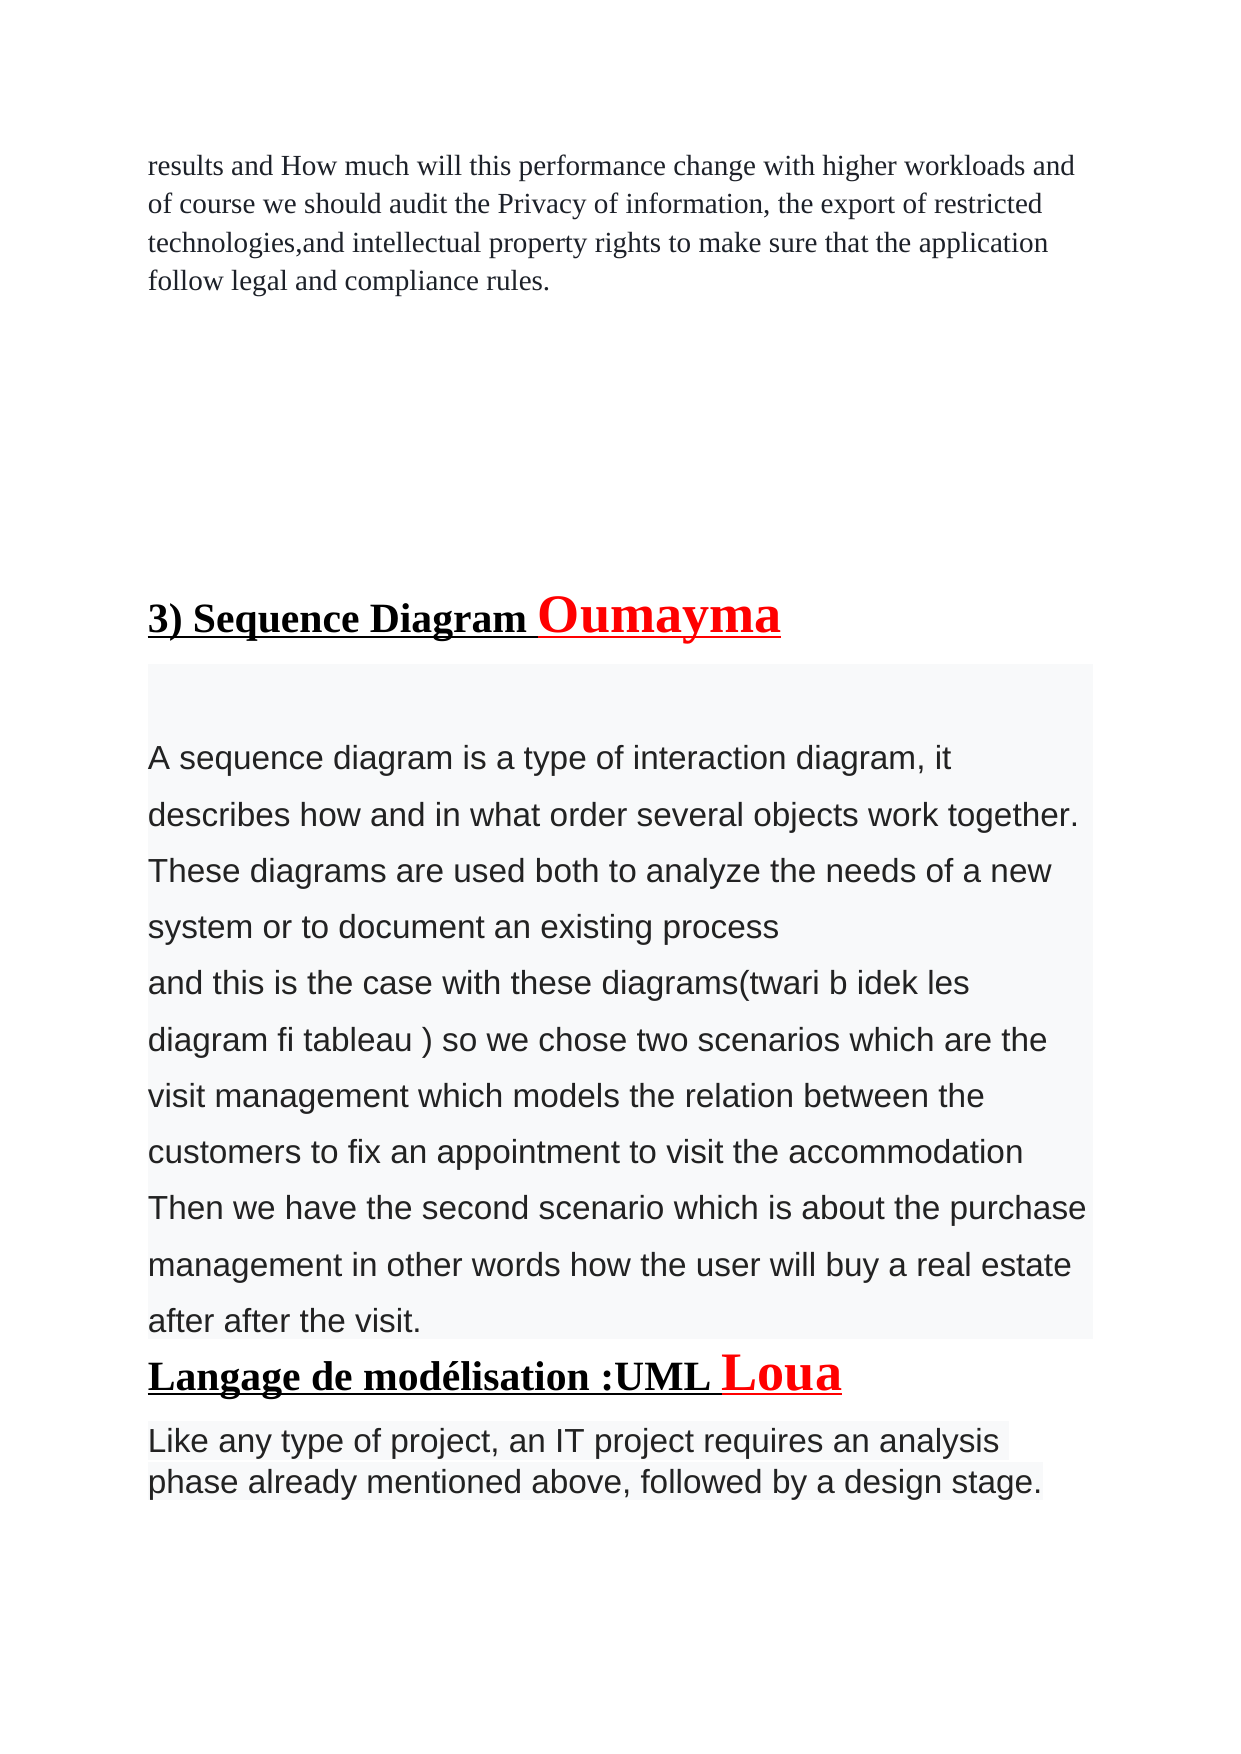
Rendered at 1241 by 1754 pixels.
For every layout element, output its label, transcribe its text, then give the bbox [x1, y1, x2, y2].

text Like any type of project, an IT project requires an analysis phase already mentioned above, followed by a design stage. [148, 1421, 1093, 1500]
text 3) Sequence Diagram Oumayma [148, 582, 1093, 645]
text A sequence diagram is a type of interaction diagram, it describes how and in what order several objects work together. These diagrams are used both to analyze the needs of a new system or to document an existing process and this is the case with these diagrams(twari b idek les diagram fi tableau ) so we chose two scenarios which are the visit management which models the relation between the customers to fix an appointment to visit the accommodation [148, 664, 1093, 1171]
text Langage de modélisation :UML Loua [148, 1339, 1093, 1402]
text results and How much will this performance change with higher workloads and of course we should audit the Privacy of information, the export of restricted technologies,and intellectual property rights to make sure that the application follow legal and compliance rules. [148, 148, 1093, 297]
text Then we have the second scenario which is about the purchase management in other words how the user will buy a real estate after after the visit. [148, 1171, 1093, 1339]
